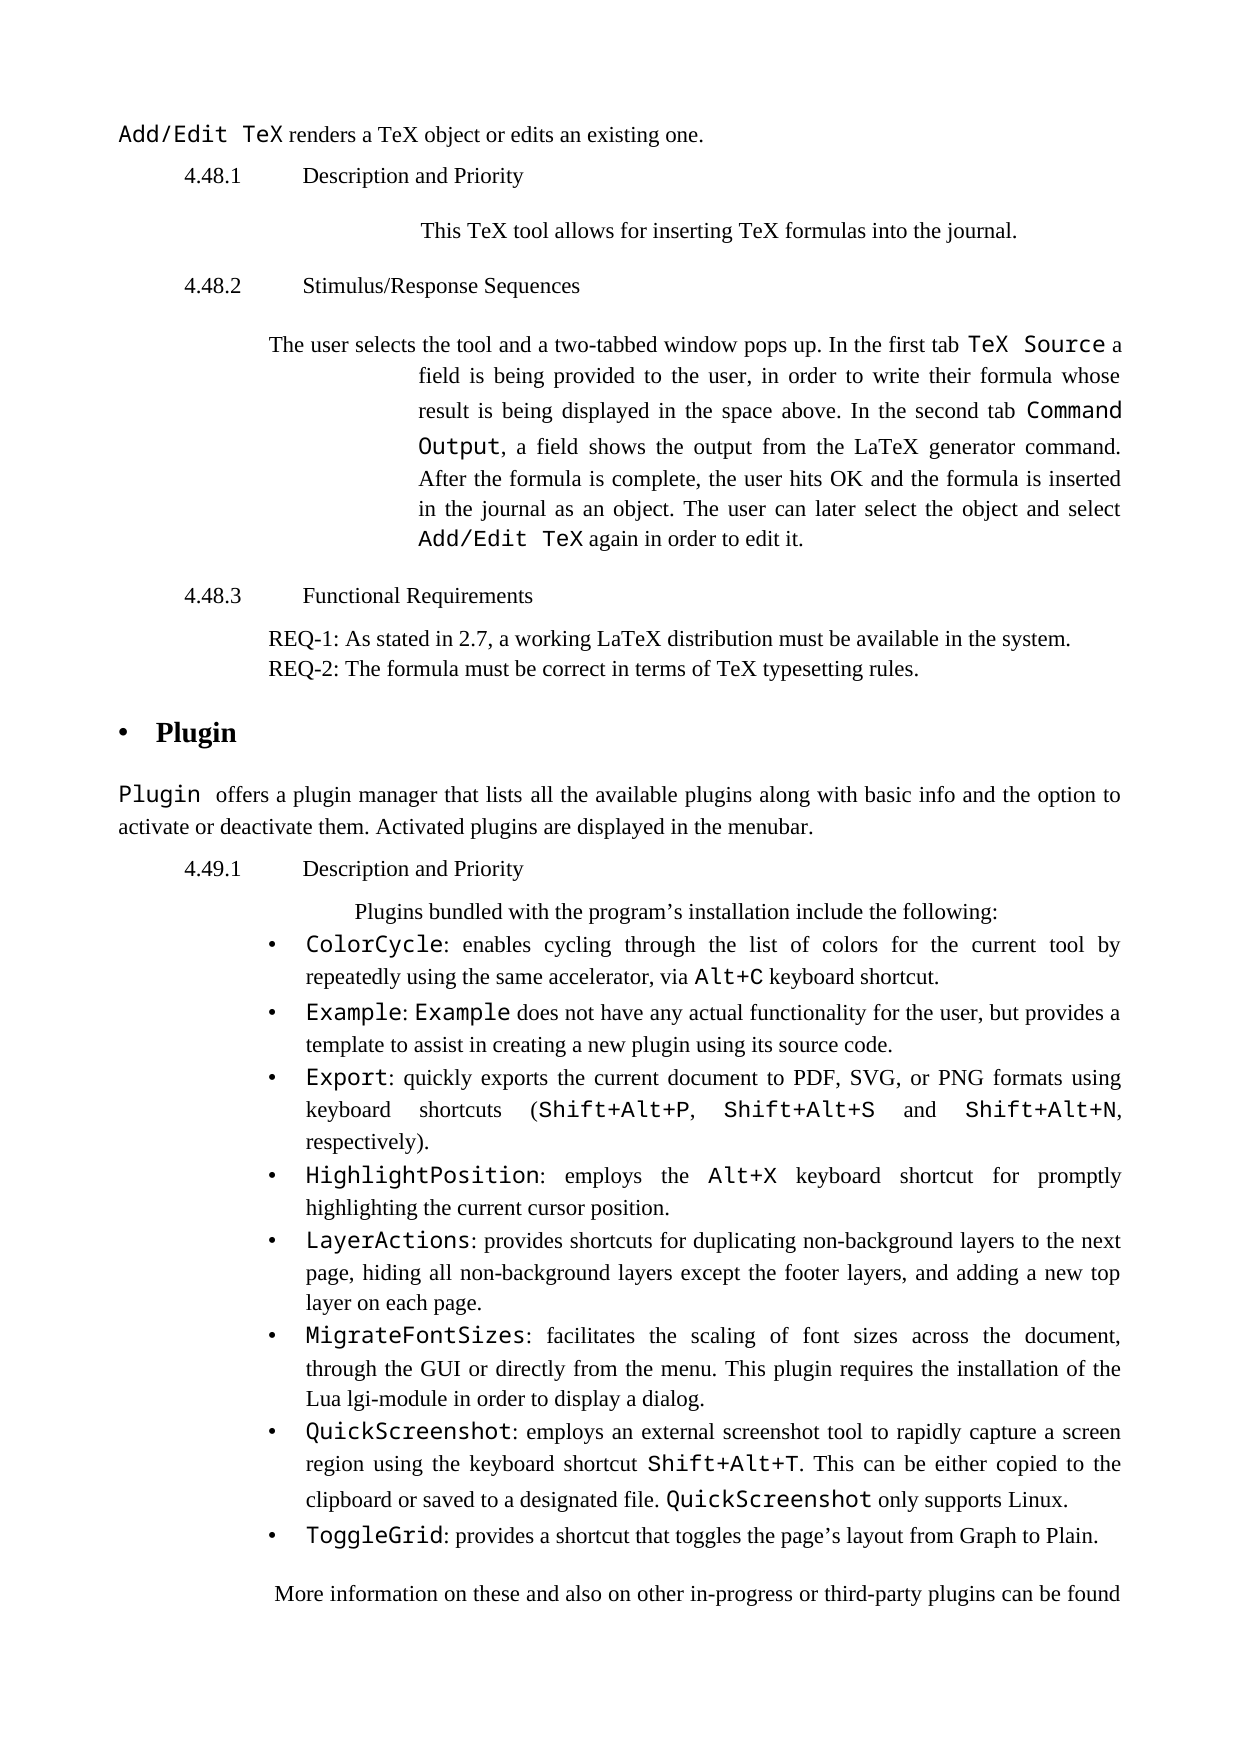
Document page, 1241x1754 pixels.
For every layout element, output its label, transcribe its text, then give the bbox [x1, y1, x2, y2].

list ColorCycle: enables cycling through the list of colors for the current tool by repeatedly using the same accelerator, via Alt+C keyboard shortcut. [268, 928, 1122, 992]
text 4.48.3 Functional Requirements [184, 582, 1122, 609]
list QuickScreenshot: employs an external screenshot tool to rapidly capture a screen region using the keyboard shortcut Shift+Alt+T. This can be either copied to the clipboard or saved to a designated file. QuickScreenshot only supports Linux. [268, 1415, 1122, 1514]
list MigrateFontSizes: facilitates the scaling of font sizes across the document, through the GUI or directly from the menu. This plugin requires the installation of the Lua lgi-module in order to display a dialog. [268, 1319, 1122, 1411]
text 4.49.1 Description and Priority [184, 855, 1122, 882]
text Add/Edit TeX renders a TeX object or edits an existing one. [118, 118, 1122, 149]
list LayerActions: provides shortcuts for duplicating non-background layers to the next page, hiding all non-background layers except the footer layers, and adding a new top layer on each page. [268, 1224, 1122, 1316]
text REQ-2: The formula must be correct in terms of TeX typesetting rules. [268, 655, 1122, 682]
text Plugins bundled with the program’s installation include the following: [118, 898, 1122, 924]
list ToggleGrid: provides a shortcut that toggles the page’s layout from Graph to Plain. [268, 1519, 1122, 1550]
list Example: Example does not have any actual functionality for the user, but provides a template to assist in creating a new plugin using its source code. [268, 996, 1122, 1057]
text The user selects the tool and a two-tabbed window pops up. In the first tab TeX Source a field is being provided to the user, in order to write their formula whose result is being displayed in the space above. In the second tab Command Output, a field shows the output from the LaTeX generator command. After the formula is complete, the user hits OK and the formula is inserted in the journal as an object. The user can later select the object and select Add/Edit TeX again in order to edit it. [268, 327, 1122, 553]
text 4.48.2 Stimulus/Response Sequences [184, 272, 1122, 299]
text More information on these and also on other in-progress or third-party plugins can be found [268, 1580, 1122, 1606]
text Plugin offers a plugin manager that lists all the available plugins along with basic info and the option to activate or deactivate them. Activated plugins are displayed in the menubar. [118, 778, 1122, 839]
list HighlightPosition: employs the Alt+X keyboard shortcut for promptly highlighting the current cursor position. [268, 1158, 1122, 1220]
text REQ-1: As stated in 2.7, a working LaTeX distribution must be available in the system. [268, 625, 1122, 652]
list Plugin [81, 715, 1122, 748]
text 4.48.1 Description and Priority [184, 162, 1122, 188]
text This TeX tool allows for inserting TeX formulas into the journal. [184, 217, 1122, 243]
list Export: quickly exports the current document to PDF, SVG, or PNG formats using keyboard shortcuts (Shift+Alt+P, Shift+Alt+S and Shift+Alt+N, respectively). [268, 1061, 1122, 1155]
